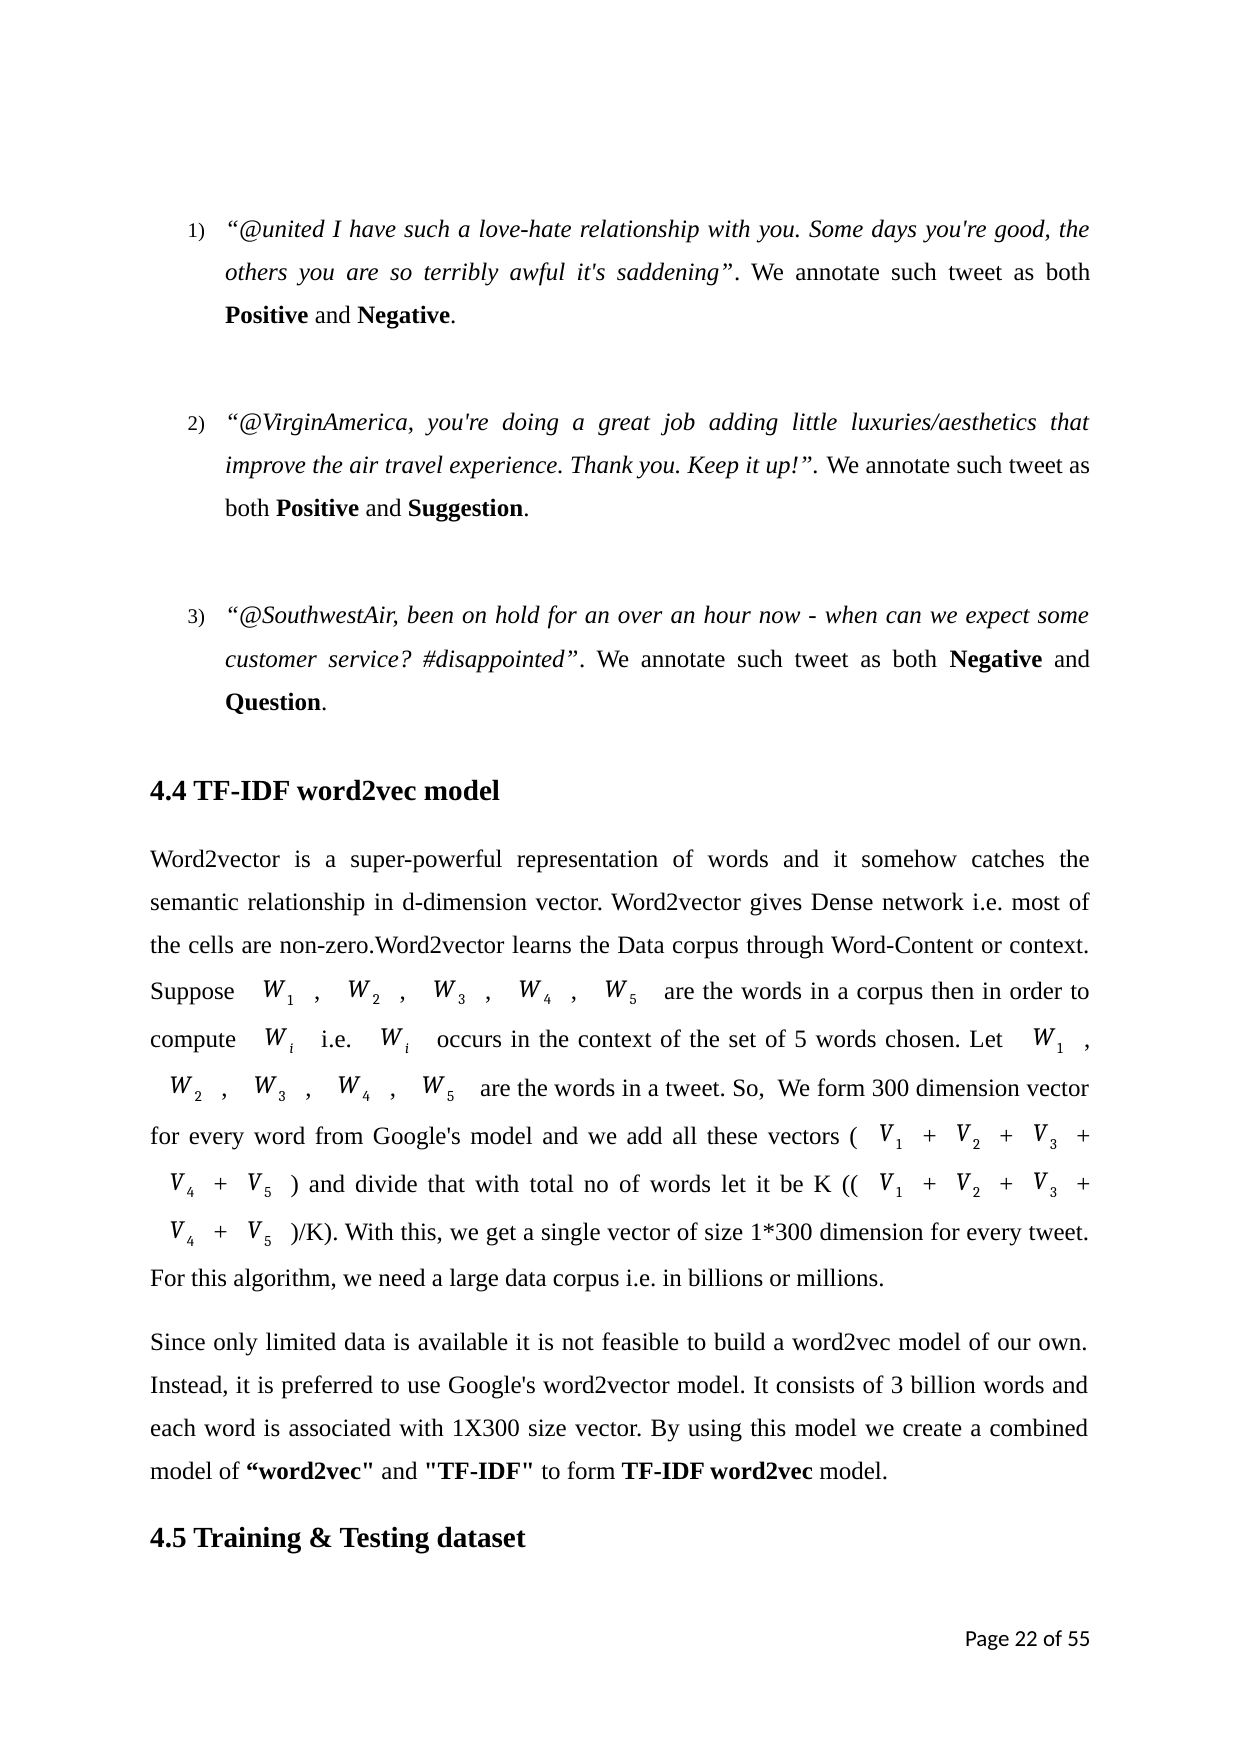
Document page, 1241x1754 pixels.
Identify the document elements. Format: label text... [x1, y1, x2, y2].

text 4.4 TF-IDF word2vec model [150, 773, 1090, 807]
list “@united I have such a love-hate relationship with you. Some days you're good, the others you are so terribly awful it's saddening”. We annotate such tweet as both Positive and Negative. [187, 214, 1090, 329]
text Since only limited data is available it is not feasible to build a word2vec model of our own. Instead, it is preferred to use Google's word2vector model. It consists of 3 billion words and each word is associated with 1X300 size vector. By using this model we create a combined model of “word2vec" and "TF-IDF" to form TF-IDF word2vec model. [150, 1327, 1090, 1485]
text 4.5 Training & Testing dataset [150, 1520, 1090, 1554]
list “@VirginAmerica, you're doing a great job adding little luxuries/aesthetics that improve the air travel experience. Thank you. Keep it up!”. We annotate such tweet as both Positive and Suggestion. [187, 407, 1090, 522]
list “@SouthwestAir, been on hold for an over an hour now - when can we expect some customer service? #disappointed”. We annotate such tweet as both Negative and Question. [187, 601, 1090, 716]
text Word2vector is a super-powerful representation of words and it somehow catches the semantic relationship in d-dimension vector. Word2vector gives Dense network i.e. most of the cells are non-zero.Word2vector learns the Data corpus through Word-Content or context. Suppose , , , , are the words in a corpus then in order to compute i.e. occurs in the context of the set of 5 words chosen. Let , , , , are the words in a tweet. So, We form 300 dimension vector for every word from Google's model and we add all these vectors (++++) and divide that with total no of words let it be K ((++++)/K). With this, we get a single vector of size 1*300 dimension for every tweet. For this algorithm, we need a large data corpus i.e. in billions or millions. [150, 844, 1090, 1292]
